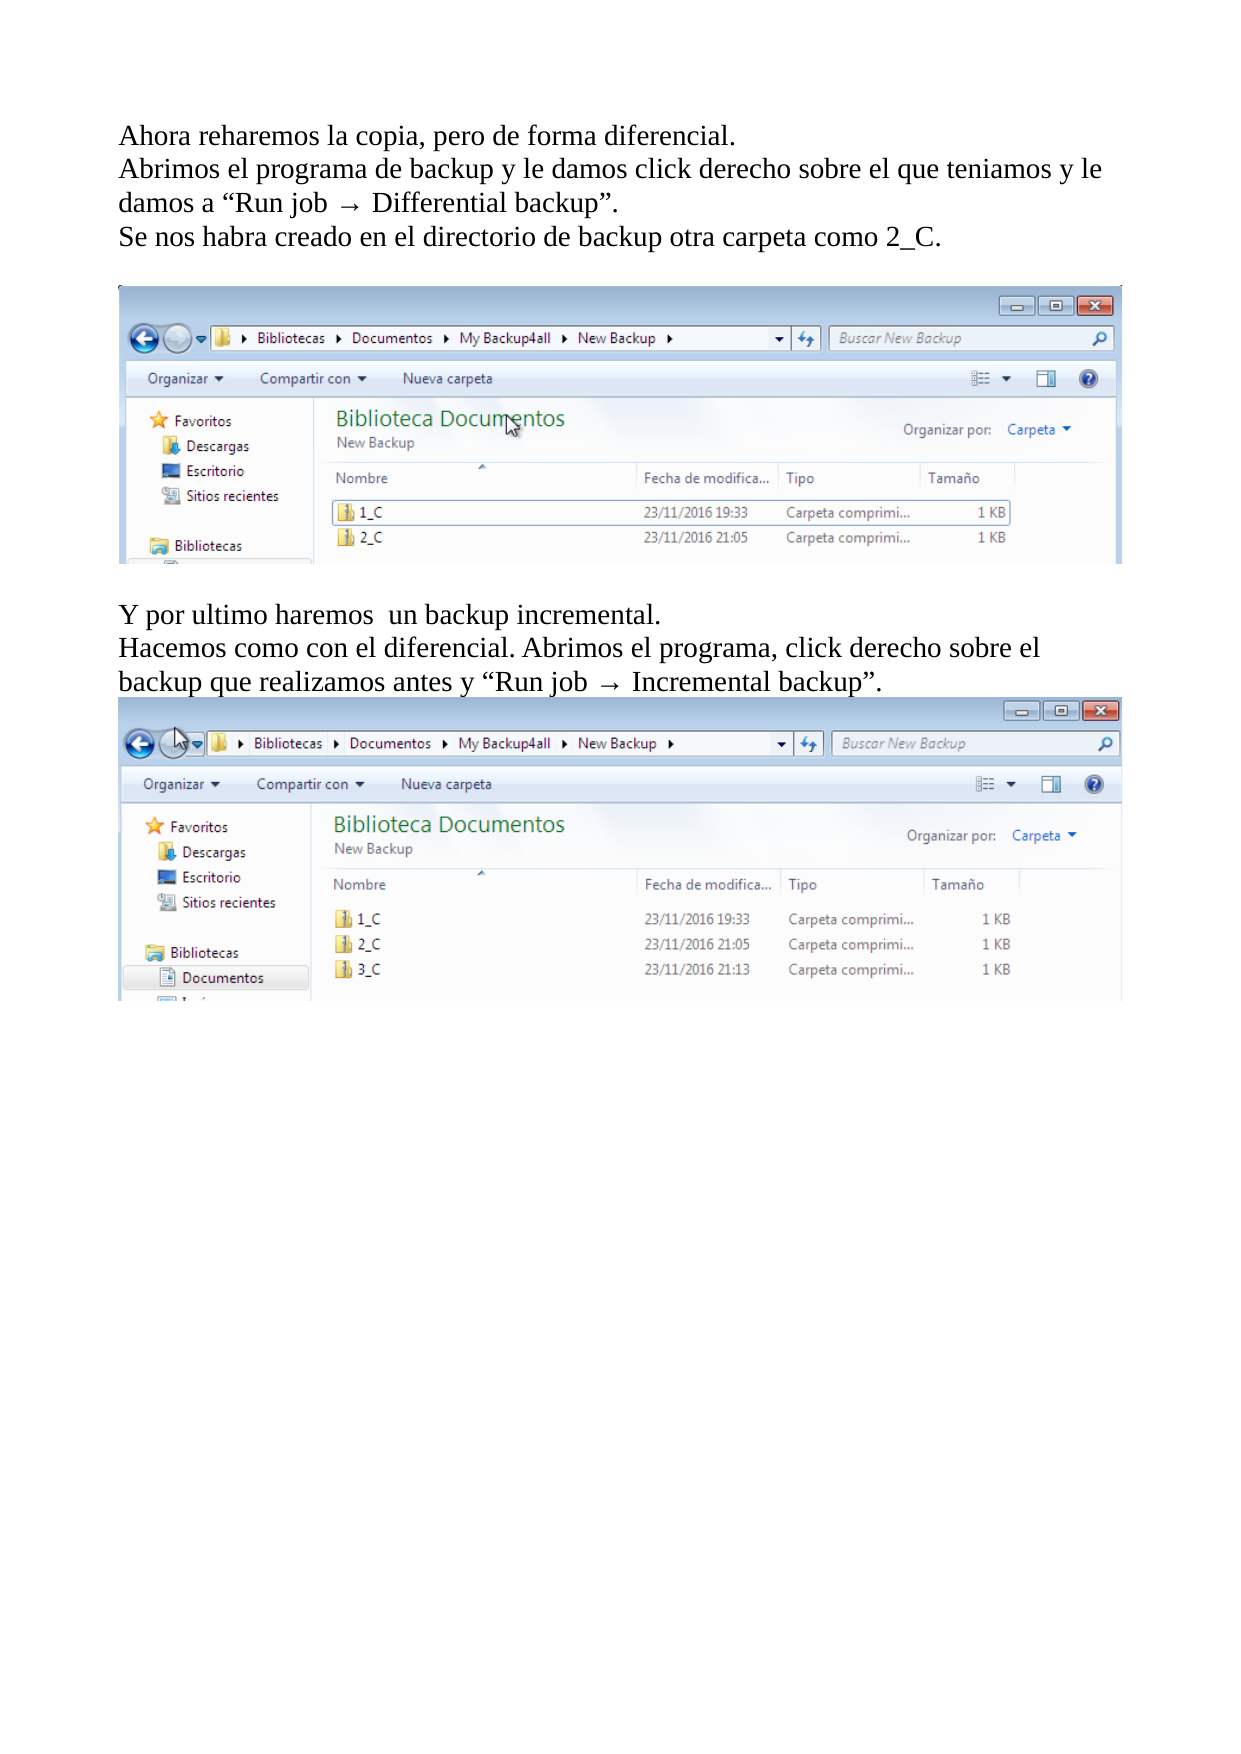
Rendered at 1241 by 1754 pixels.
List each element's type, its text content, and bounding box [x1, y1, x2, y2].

text Hacemos como con el diferencial. Abrimos el programa, click derecho sobre el backup que realizamos antes y “Run job → Incremental backup”. [118, 630, 1122, 697]
text Abrimos el programa de backup y le damos click derecho sobre el que teniamos y le damos a “Run job → Differential backup”. [118, 152, 1122, 219]
text Ahora reharemos la copia, pero de forma diferencial. [118, 118, 1122, 152]
picture [118, 285, 1123, 564]
text Y por ultimo haremos un backup incremental. [118, 597, 1122, 630]
text Se nos habra creado en el directorio de backup otra carpeta como 2_C. [118, 219, 1122, 252]
picture [118, 697, 1123, 1001]
